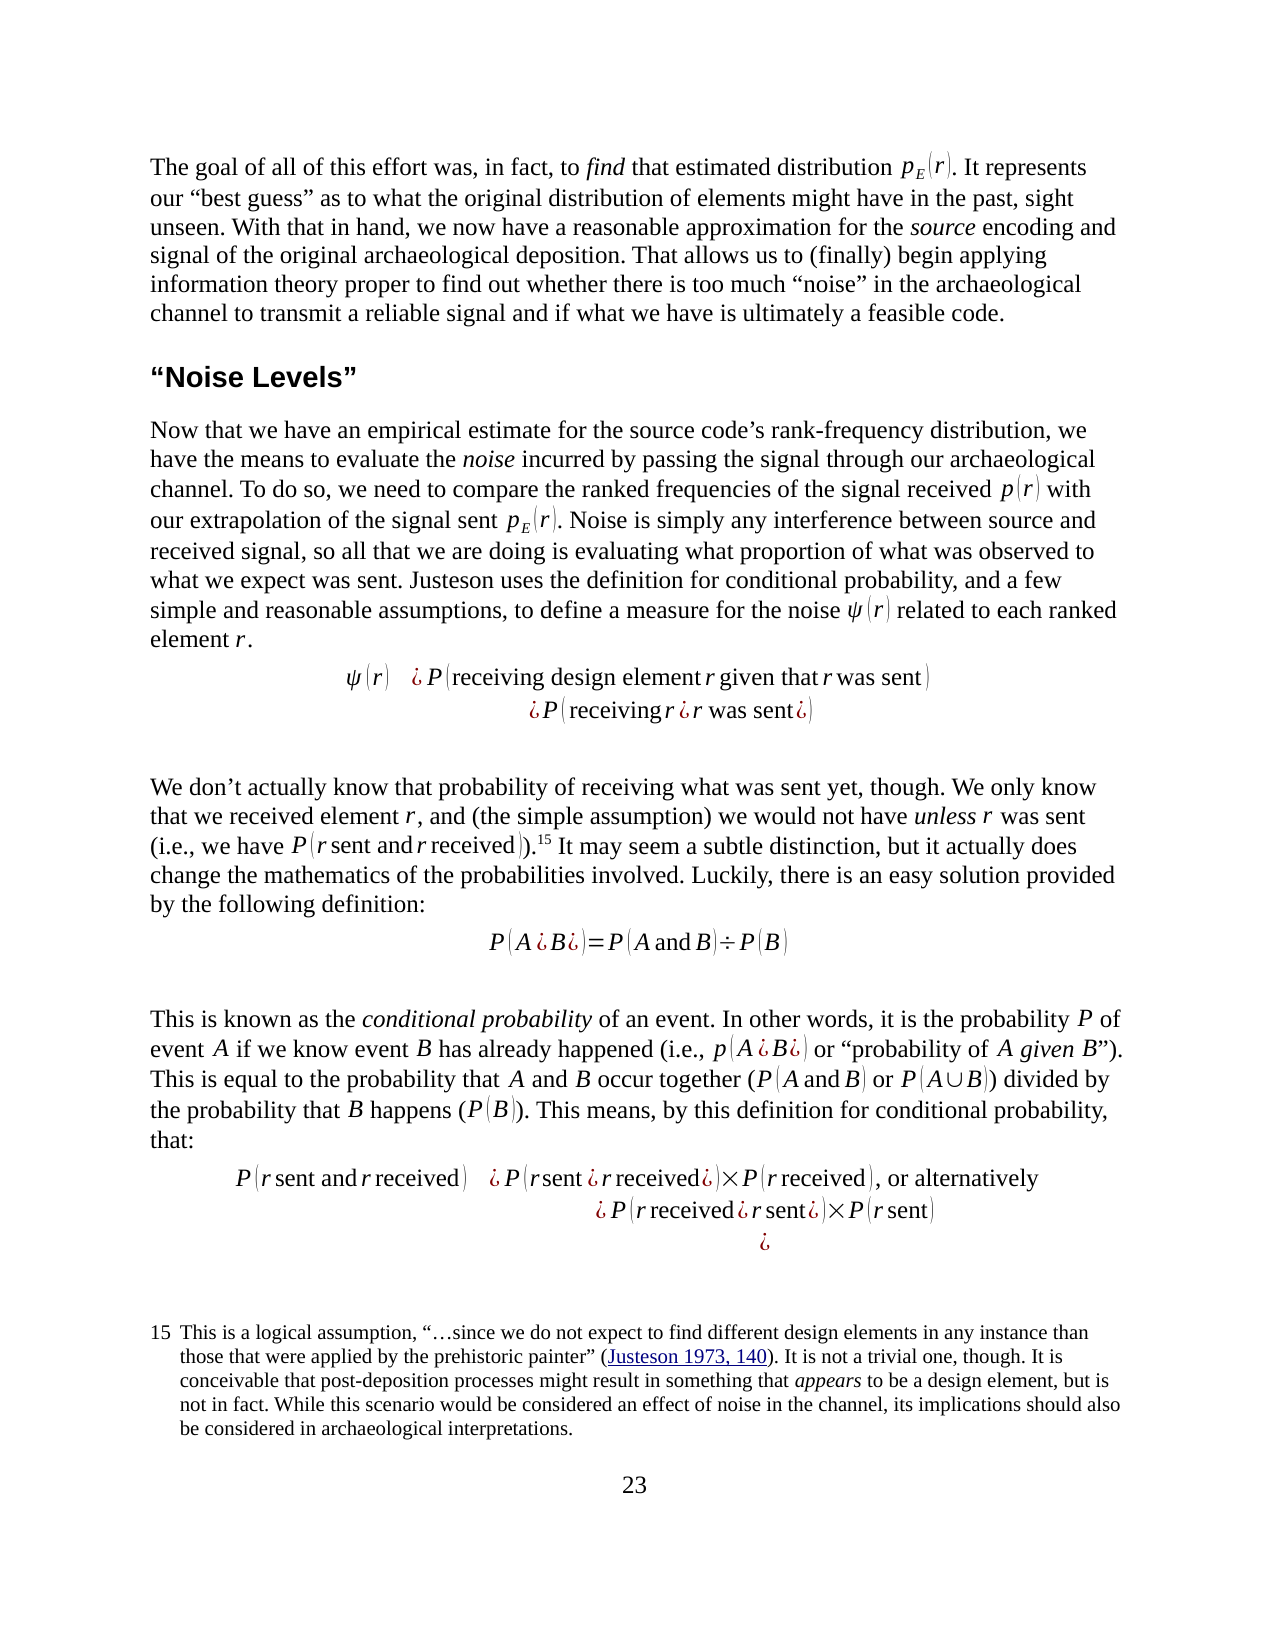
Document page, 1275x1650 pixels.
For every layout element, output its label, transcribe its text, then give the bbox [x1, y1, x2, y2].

text The goal of all of this effort was, in fact, to find that estimated distribution . It represents our “best guess” as to what the original distribution of elements might have in the past, sight unseen. With that in hand, we now have a reasonable approximation for the source encoding and signal of the original archaeological deposition. That allows us to (finally) begin applying information theory proper to find out whether there is too much “noise” in the archaeological channel to transmit a reliable signal and if what we have is ultimately a feasible code. [150, 150, 1125, 327]
text This is known as the conditional probability of an event. In other words, it is the probability of event if we know event has already happened (i.e., or “probability of given ”). This is equal to the probability that and occur together ( or ) divided by the probability that happens (). This means, by this definition for conditional probability, that: [150, 1004, 1125, 1154]
text This is a logical assumption, “…since we do not expect to find different design elements in any instance than those that were applied by the prehistoric painter” (Justeson 1973, 140). It is not a trivial one, though. It is conceivable that post-deposition processes might result in something that appears to be a design element, but is not in fact. While this scenario would be considered an effect of noise in the channel, its implications should also be considered in archaeological interpretations. [150, 1320, 1125, 1440]
subtitle “Noise Levels” [150, 361, 1125, 394]
text We don’t actually know that probability of receiving what was sent yet, though. We only know that we received element , and (the simple assumption) we would not have unless was sent (i.e., we have ). It may seem a subtle distinction, but it actually does change the mathematics of the probabilities involved. Luckily, there is an easy solution provided by the following definition: [150, 772, 1125, 918]
text Now that we have an empirical estimate for the source code’s rank-frequency distribution, we have the means to evaluate the noise incurred by passing the signal through our archaeological channel. To do so, we need to compare the ranked frequencies of the signal received with our extrapolation of the signal sent . Noise is simply any interference between source and received signal, so all that we are doing is evaluating what proportion of what was observed to what we expect was sent. Justeson uses the definition for conditional probability, and a few simple and reasonable assumptions, to define a measure for the noise related to each ranked element . [150, 416, 1125, 653]
